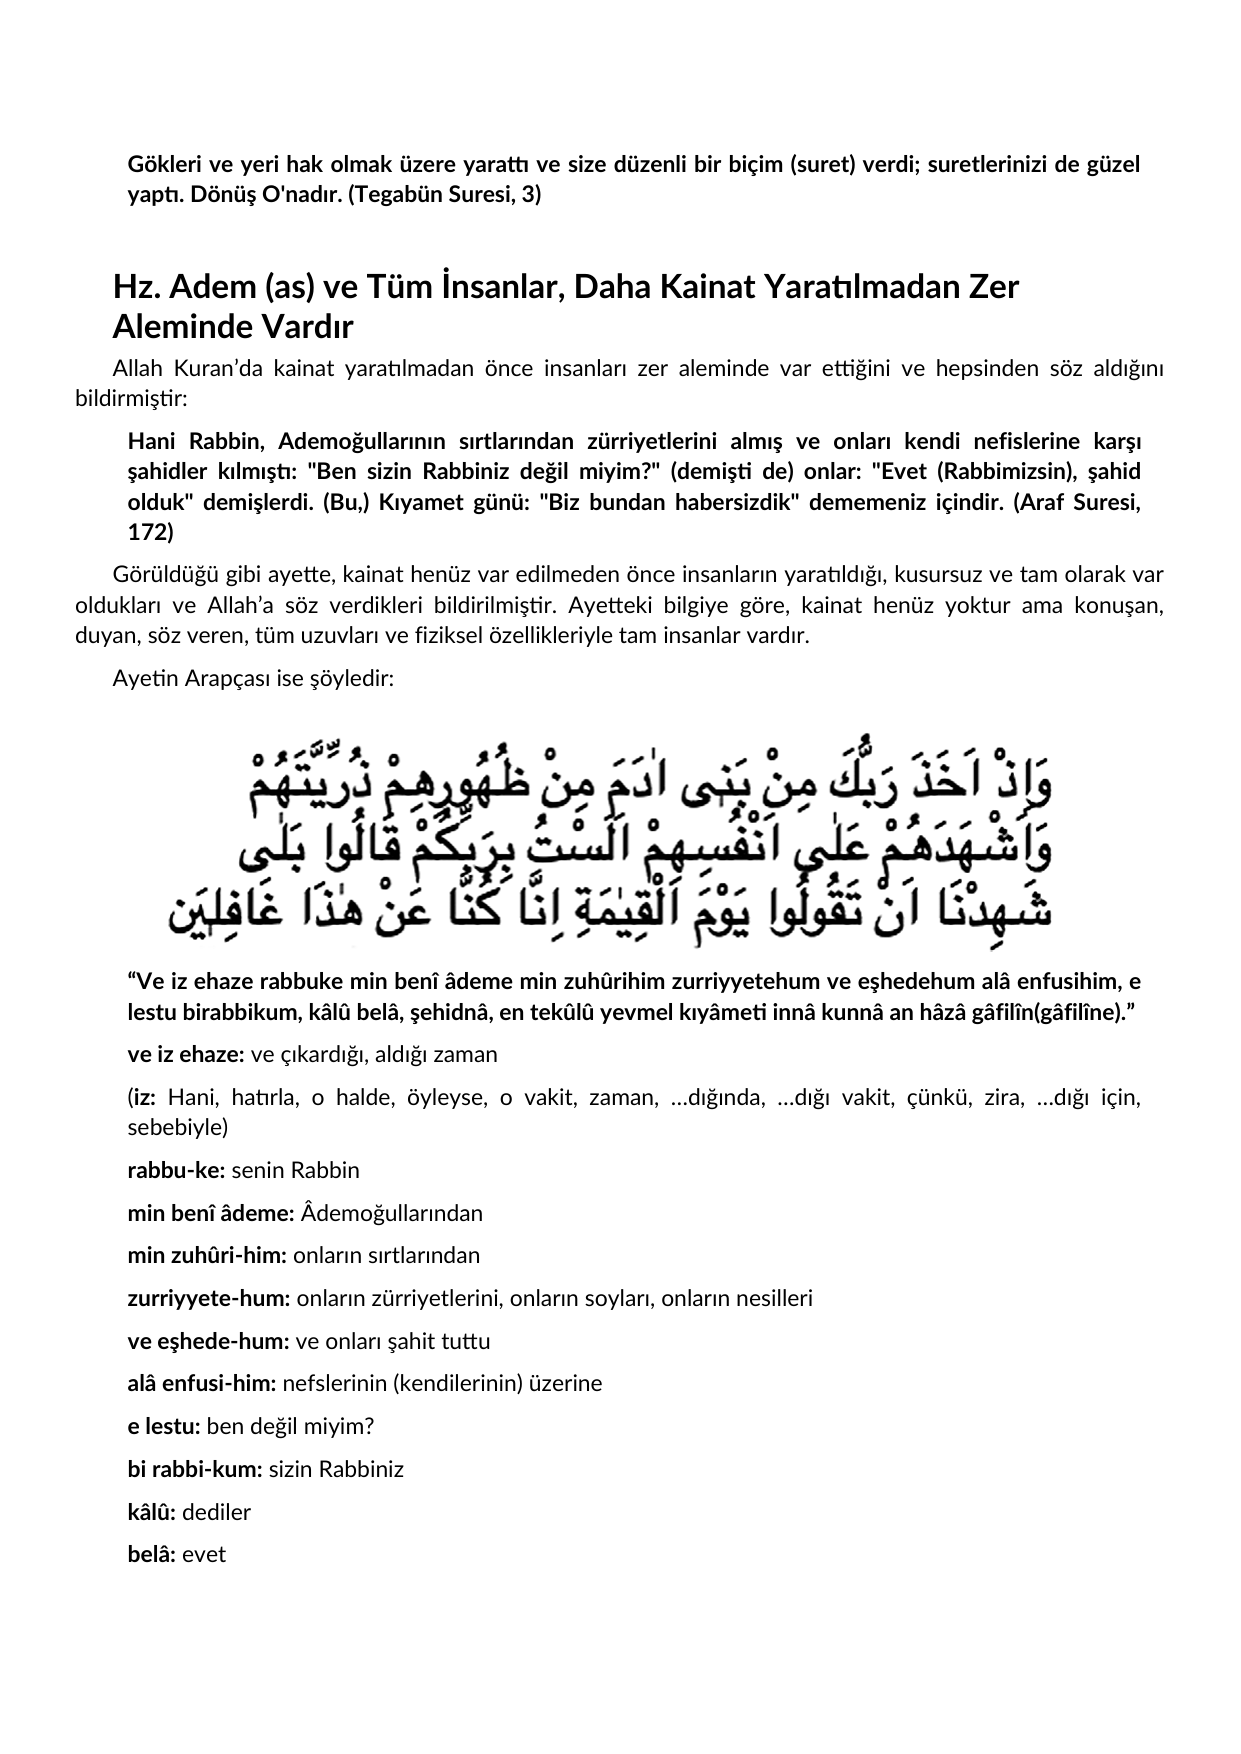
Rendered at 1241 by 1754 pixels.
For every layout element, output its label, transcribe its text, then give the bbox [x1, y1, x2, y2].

subtitle Hz. Adem (as) ve Tüm İnsanlar, Daha Kainat Yaratılmadan Zer Aleminde Vardır [112, 266, 1165, 346]
text Hani Rabbin, Ademoğullarının sırtlarından zürriyetlerini almış ve onları kendi nefislerine karşı şahidler kılmıştı: "Ben sizin Rabbiniz değil miyim?" (demişti de) onlar: "Evet (Rabbimizsin), şahid olduk" demişlerdi. (Bu,) Kıyamet günü: "Biz bundan habersizdik" dememeniz içindir. (Araf Suresi, 172) [127, 427, 1143, 545]
text (iz: Hani, hatırla, o halde, öyleyse, o vakit, zaman, …dığında, …dığı vakit, çünkü, zira, …dığı için, sebebiyle) [127, 1083, 1143, 1141]
text alâ enfusi-him: nefslerinin (kendilerinin) üzerine [127, 1369, 1143, 1397]
picture [112, 706, 1126, 952]
text min zuhûri-him: onların sırtlarından [127, 1241, 1143, 1269]
text Gökleri ve yeri hak olmak üzere yarattı ve size düzenli bir biçim (suret) verdi; suretlerinizi de güzel yaptı. Dönüş O'nadır. (Tegabün Suresi, 3) [127, 150, 1143, 208]
text “Ve iz ehaze rabbuke min benî âdeme min zuhûrihim zurriyyetehum ve eşhedehum alâ enfusihim, e lestu birabbikum, kâlû belâ, şehidnâ, en tekûlû yevmel kıyâmeti innâ kunnâ an hâzâ gâfilîn(gâfilîne).” [127, 967, 1143, 1025]
text bi rabbi-kum: sizin Rabbiniz [127, 1455, 1143, 1482]
text belâ: evet [127, 1540, 1143, 1568]
text Allah Kuran’da kainat yaratılmadan önce insanları zer aleminde var ettiğini ve hepsinden söz aldığını bildirmiştir: [75, 354, 1165, 412]
text Görüldüğü gibi ayette, kainat henüz var edilmeden önce insanların yaratıldığı, kusursuz ve tam olarak var oldukları ve Allah’a söz verdikleri bildirilmiştir. Ayetteki bilgiye göre, kainat henüz yoktur ama konuşan, duyan, söz veren, tüm uzuvları ve fiziksel özellikleriyle tam insanlar vardır. [75, 560, 1165, 648]
text min benî âdeme: Âdemoğullarından [127, 1198, 1143, 1226]
text zurriyyete-hum: onların zürriyetlerini, onların soyları, onların nesilleri [127, 1284, 1143, 1311]
text rabbu-ke: senin Rabbin [127, 1156, 1143, 1183]
text ve eşhede-hum: ve onları şahit tuttu [127, 1327, 1143, 1354]
text Ayetin Arapçası ise şöyledir: [75, 663, 1165, 691]
text e lestu: ben değil miyim? [127, 1412, 1143, 1439]
text ve iz ehaze: ve çıkardığı, aldığı zaman [127, 1040, 1143, 1068]
text kâlû: dediler [127, 1497, 1143, 1525]
